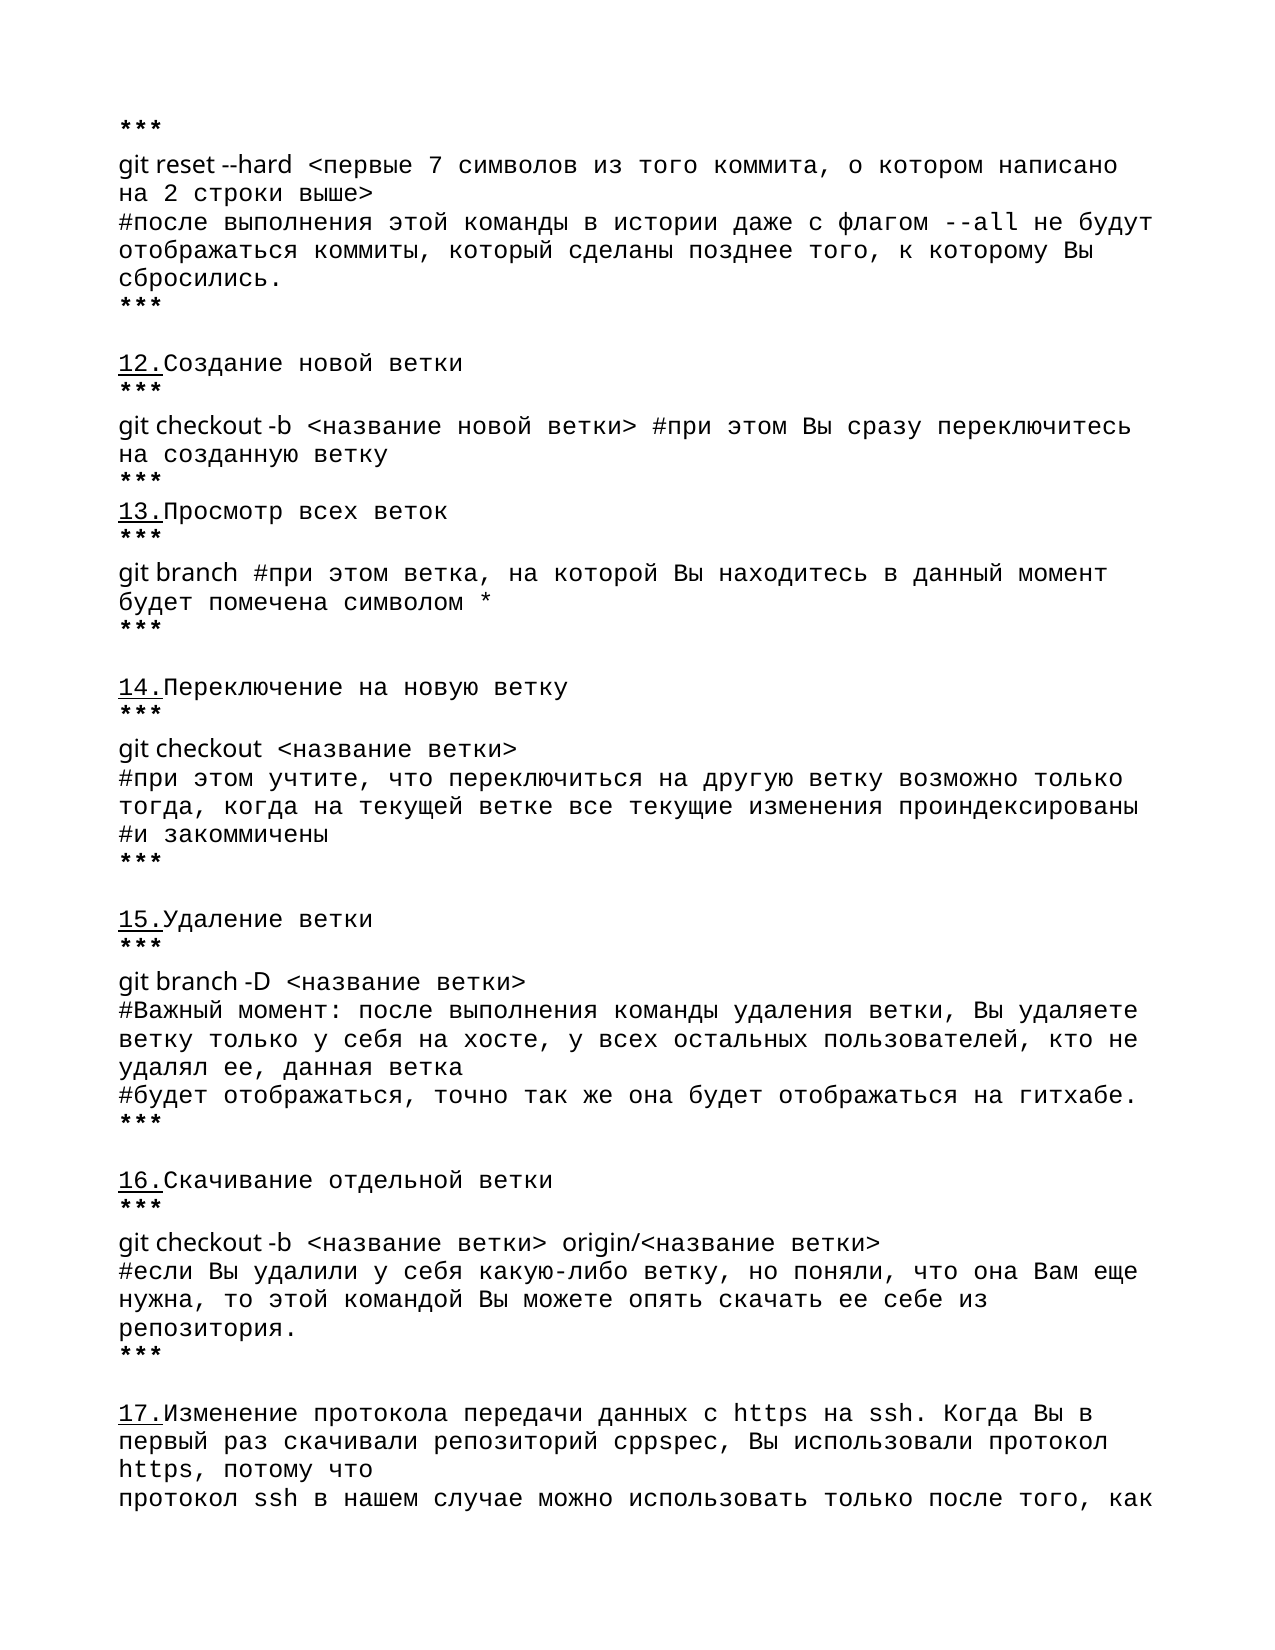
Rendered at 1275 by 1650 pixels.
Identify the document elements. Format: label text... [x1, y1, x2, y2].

text 17.Изменение протокола передачи данных с https на ssh. Когда Вы в первый раз скачивали репозиторий cppspec, Вы использовали протокол https, потому что [118, 1400, 1157, 1485]
text #будет отображаться, точно так же она будет отображаться на гитхабе. [118, 1083, 1157, 1111]
text #если Вы удалили у себя какую-либо ветку, но поняли, что она Вам еще нужна, то этой командой Вы можете опять скачать ее себе из репозитория. [118, 1259, 1157, 1344]
text git branch #при этом ветка, на которой Вы находитесь в данный момент будет помечена символом * [118, 555, 1157, 618]
text git branch -D <название ветки> [118, 963, 1157, 998]
text 16.Скачивание отдельной ветки [118, 1168, 1157, 1196]
text *** [118, 118, 1157, 146]
text *** [118, 850, 1157, 878]
text #при этом учтите, что переключиться на другую ветку возможно только тогда, когда на текущей ветке все текущие изменения проиндексированы [118, 765, 1157, 822]
text #после выполнения этой команды в истории даже с флагом --all не будут отображаться коммиты, который сделаны позднее того, к которому Вы сбросились. [118, 209, 1157, 294]
text #Важный момент: после выполнения команды удаления ветки, Вы удаляете ветку только у себя на хосте, у всех остальных пользователей, кто не удалял ее, данная ветка [118, 998, 1157, 1083]
text *** [118, 294, 1157, 322]
text #и закоммичены [118, 822, 1157, 850]
text *** [118, 379, 1157, 407]
text git reset --hard <первые 7 символов из того коммита, о котором написано на 2 строки выше> [118, 146, 1157, 209]
text *** [118, 935, 1157, 963]
text 13.Просмотр всех веток [118, 498, 1157, 527]
text *** [118, 618, 1157, 646]
text *** [118, 1111, 1157, 1139]
text 15.Удаление ветки [118, 907, 1157, 935]
text 12.Создание новой ветки [118, 351, 1157, 379]
text *** [118, 470, 1157, 498]
text *** [118, 703, 1157, 731]
text 14.Переключение на новую ветку [118, 674, 1157, 703]
text git checkout <название ветки> [118, 731, 1157, 765]
text протокол ssh в нашем случае можно использовать только после того, как [118, 1485, 1157, 1514]
text *** [118, 1344, 1157, 1372]
text git checkout -b <название новой ветки> #при этом Вы сразу переключитесь на созданную ветку [118, 407, 1157, 470]
text *** [118, 527, 1157, 555]
text git checkout -b <название ветки> origin/<название ветки> [118, 1224, 1157, 1259]
text *** [118, 1196, 1157, 1224]
